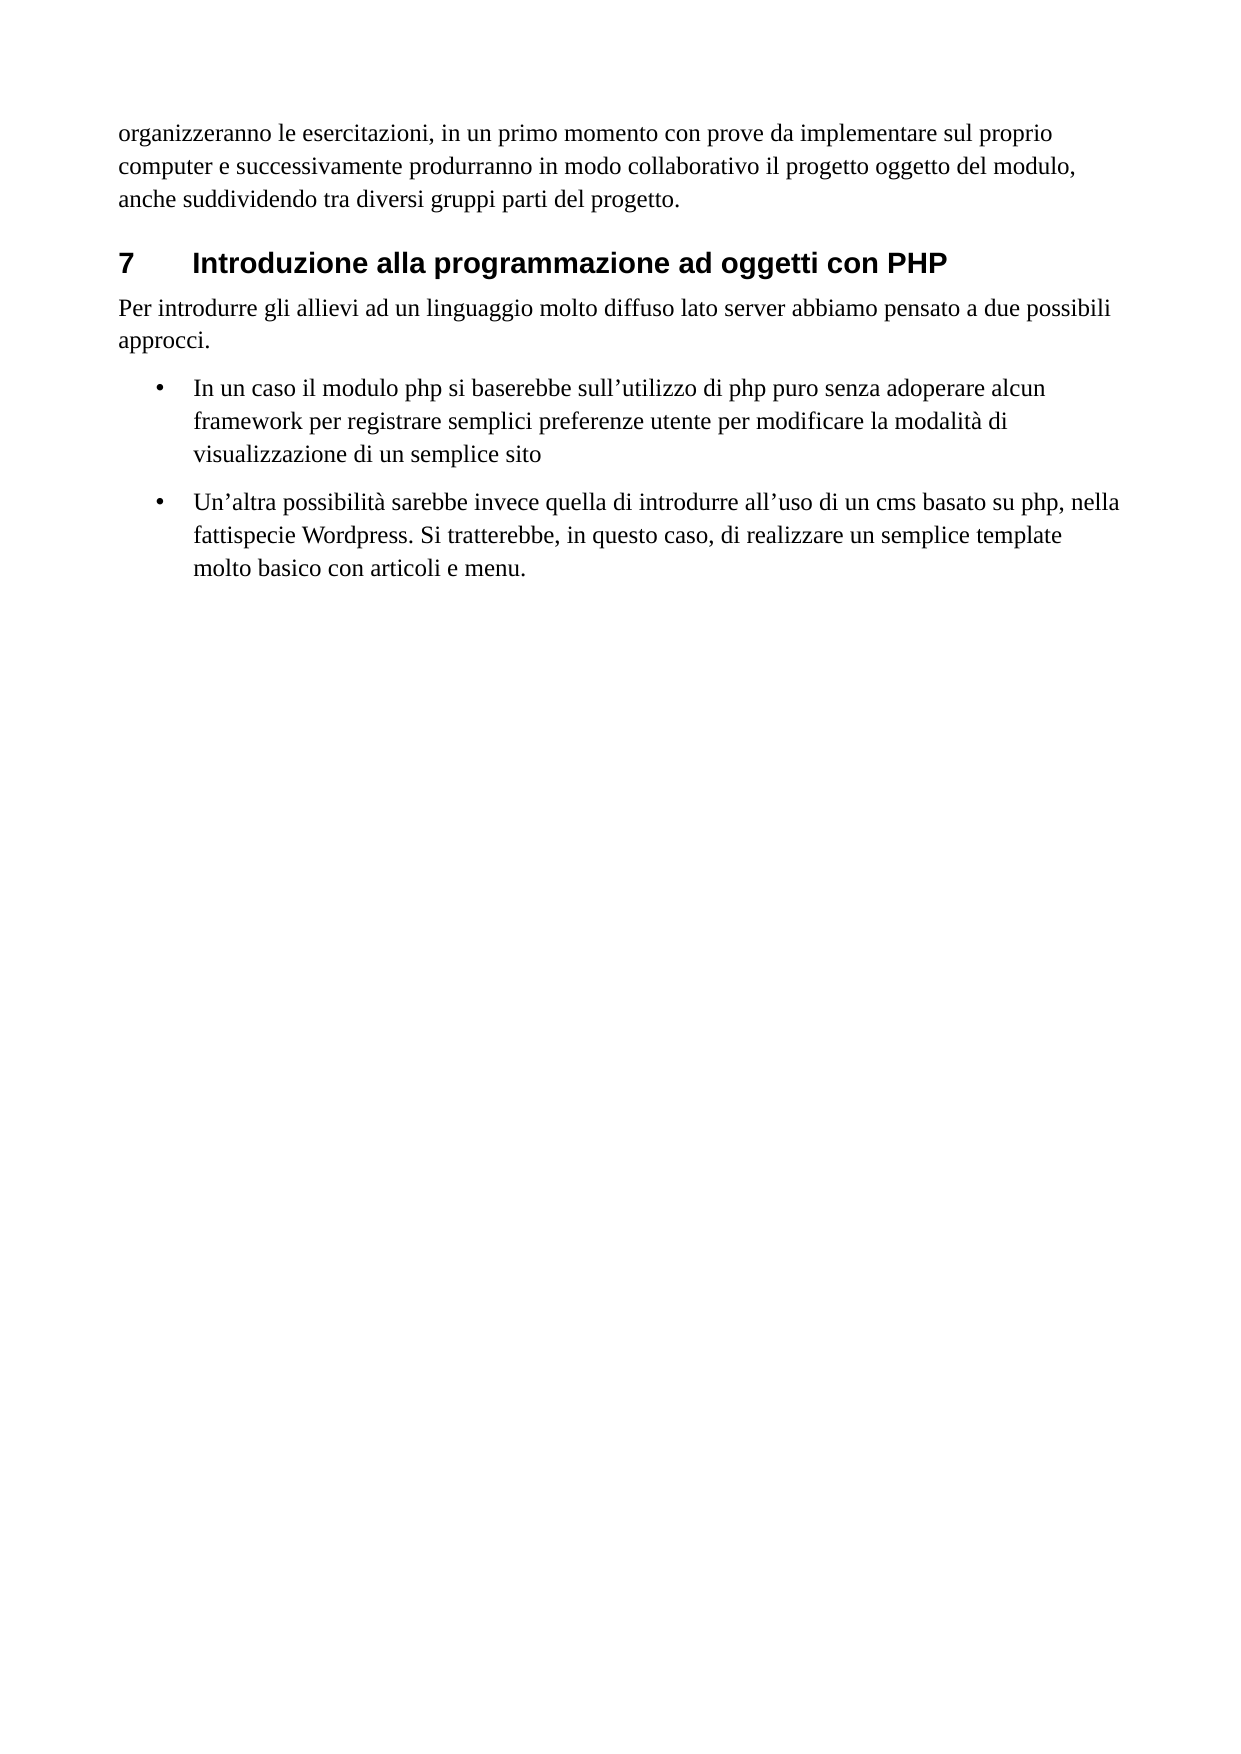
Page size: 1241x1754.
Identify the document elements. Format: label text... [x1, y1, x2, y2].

subtitle Introduzione alla programmazione ad oggetti con PHP [118, 246, 1122, 280]
list Un’altra possibilità sarebbe invece quella di introdurre all’uso di un cms basato su php, nella fattispecie Wordpress. Si tratterebbe, in questo caso, di realizzare un semplice template molto basico con articoli e menu. [156, 487, 1122, 582]
list In un caso il modulo php si baserebbe sull’utilizzo di php puro senza adoperare alcun framework per registrare semplici preferenze utente per modificare la modalità di visualizzazione di un semplice sito [156, 373, 1122, 468]
text organizzeranno le esercitazioni, in un primo momento con prove da implementare sul proprio computer e successivamente produrranno in modo collaborativo il progetto oggetto del modulo, anche suddividendo tra diversi gruppi parti del progetto. [118, 118, 1122, 213]
text Per introdurre gli allievi ad un linguaggio molto diffuso lato server abbiamo pensato a due possibili approcci. [118, 293, 1122, 354]
